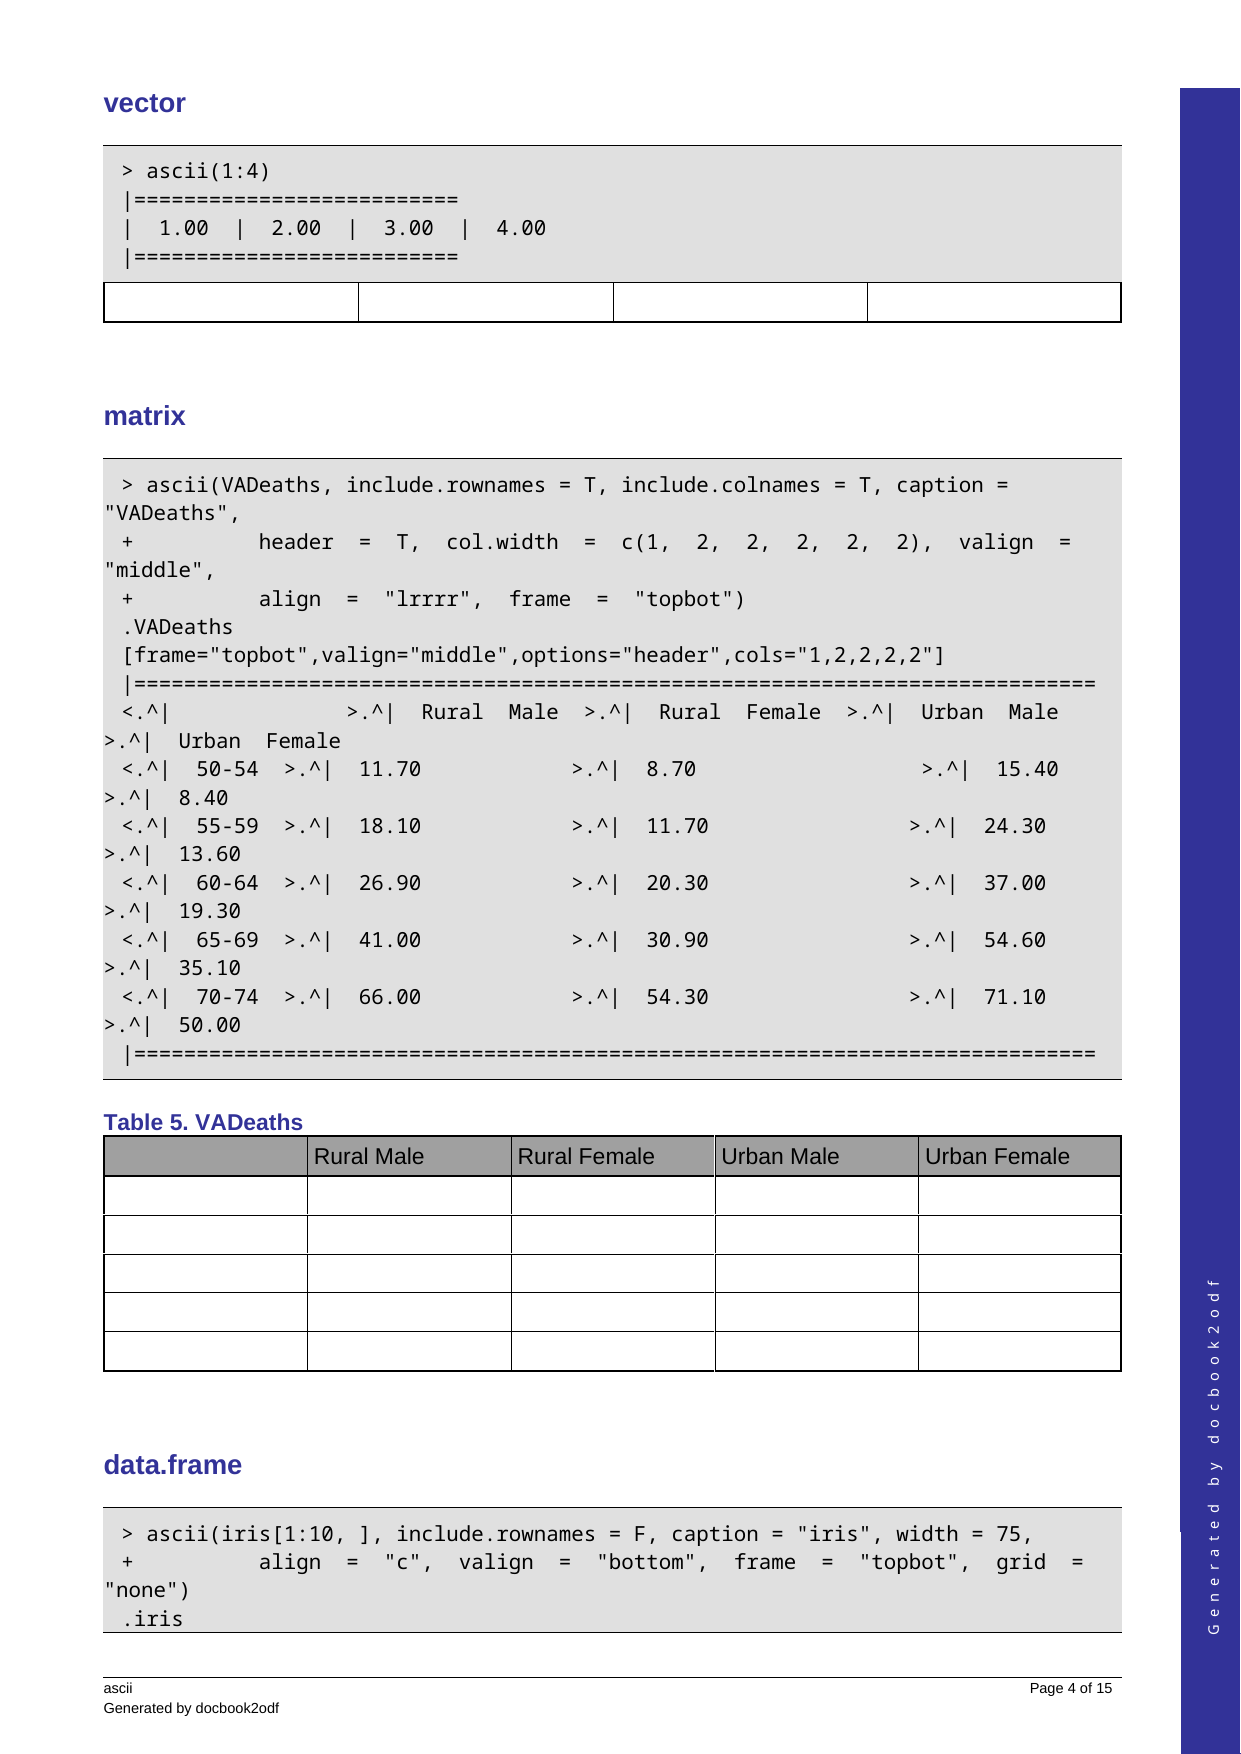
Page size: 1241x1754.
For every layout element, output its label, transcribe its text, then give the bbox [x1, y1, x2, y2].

table_cell 37.00 [716, 1255, 918, 1292]
text .VADeaths [103, 612, 1122, 641]
text <.^| 55-59 >.^| 18.10 >.^| 11.70 >.^| 24.30 >.^| 13.60 [103, 811, 1122, 868]
text <.^| 50-54 >.^| 11.70 >.^| 8.70 >.^| 15.40 >.^| 8.40 [103, 754, 1122, 811]
table_cell 8.40 [919, 1177, 1120, 1214]
table_cell 19.30 [919, 1255, 1120, 1292]
table_cell 60-64 [105, 1255, 307, 1292]
text > ascii(iris[1:10, ], include.rownames = F, caption = "iris", width = 75, [103, 1508, 1122, 1547]
text + align = "lrrrr", frame = "topbot") [103, 584, 1122, 612]
table_cell 55-59 [105, 1216, 307, 1253]
table_cell 11.70 [512, 1216, 714, 1253]
table_cell 66.00 [308, 1332, 511, 1370]
table_cell 54.30 [512, 1332, 714, 1370]
text [frame="topbot",valign="middle",options="header",cols="1,2,2,2,2"] [103, 641, 1122, 669]
table_cell 70-74 [105, 1332, 307, 1370]
table_header [105, 1137, 307, 1175]
text .iris [103, 1604, 1122, 1632]
subtitle matrix [103, 400, 1122, 432]
table_cell 26.90 [308, 1255, 511, 1292]
table_cell 65-69 [105, 1293, 307, 1331]
table_cell 18.10 [308, 1216, 511, 1253]
table_header Urban Female [919, 1137, 1120, 1175]
table_header Rural Female [512, 1137, 714, 1175]
text <.^| >.^| Rural Male >.^| Rural Female >.^| Urban Male >.^| Urban Female [103, 697, 1122, 754]
table_cell 13.60 [919, 1216, 1120, 1253]
table_header 4.00 [868, 283, 1120, 321]
text > ascii(1:4) [103, 146, 1122, 185]
table_header 2.00 [359, 283, 613, 321]
table_cell 15.40 [716, 1177, 918, 1214]
text + align = "c", valign = "bottom", frame = "topbot", grid = "none") [103, 1547, 1122, 1604]
text |============================================================================= [103, 669, 1122, 697]
table_cell 30.90 [512, 1293, 714, 1331]
table_cell 20.30 [512, 1255, 714, 1292]
table_cell 41.00 [308, 1293, 511, 1331]
table_cell 24.30 [716, 1216, 918, 1253]
table_cell 8.70 [512, 1177, 714, 1214]
text <.^| 70-74 >.^| 66.00 >.^| 54.30 >.^| 71.10 >.^| 50.00 [103, 982, 1122, 1027]
subtitle Table 5. VADeaths [103, 1108, 1122, 1135]
table_header 1.00 [105, 283, 358, 321]
text + header = T, col.width = c(1, 2, 2, 2, 2, 2), valign = "middle", [103, 527, 1122, 584]
text |============================================================================= [103, 1027, 1122, 1079]
text <.^| 65-69 >.^| 41.00 >.^| 30.90 >.^| 54.60 >.^| 35.10 [103, 925, 1122, 982]
text |========================== [103, 230, 1122, 282]
table_cell 11.70 [308, 1177, 511, 1214]
table_header Rural Male [308, 1137, 511, 1175]
text | 1.00 | 2.00 | 3.00 | 4.00 [103, 213, 1122, 230]
table_cell 71.10 [716, 1332, 918, 1370]
table_header Urban Male [716, 1137, 918, 1175]
table_cell 54.60 [716, 1293, 918, 1331]
text > ascii(VADeaths, include.rownames = T, include.colnames = T, caption = "VADeaths", [103, 459, 1122, 527]
subtitle vector [103, 87, 1122, 118]
table_header 3.00 [614, 283, 867, 321]
table_cell 35.10 [919, 1293, 1120, 1331]
text |========================== [103, 185, 1122, 213]
table_cell 50-54 [105, 1177, 307, 1214]
subtitle data.frame [103, 1449, 1122, 1481]
table_cell 50.00 [919, 1332, 1120, 1370]
text <.^| 60-64 >.^| 26.90 >.^| 20.30 >.^| 37.00 >.^| 19.30 [103, 868, 1122, 925]
